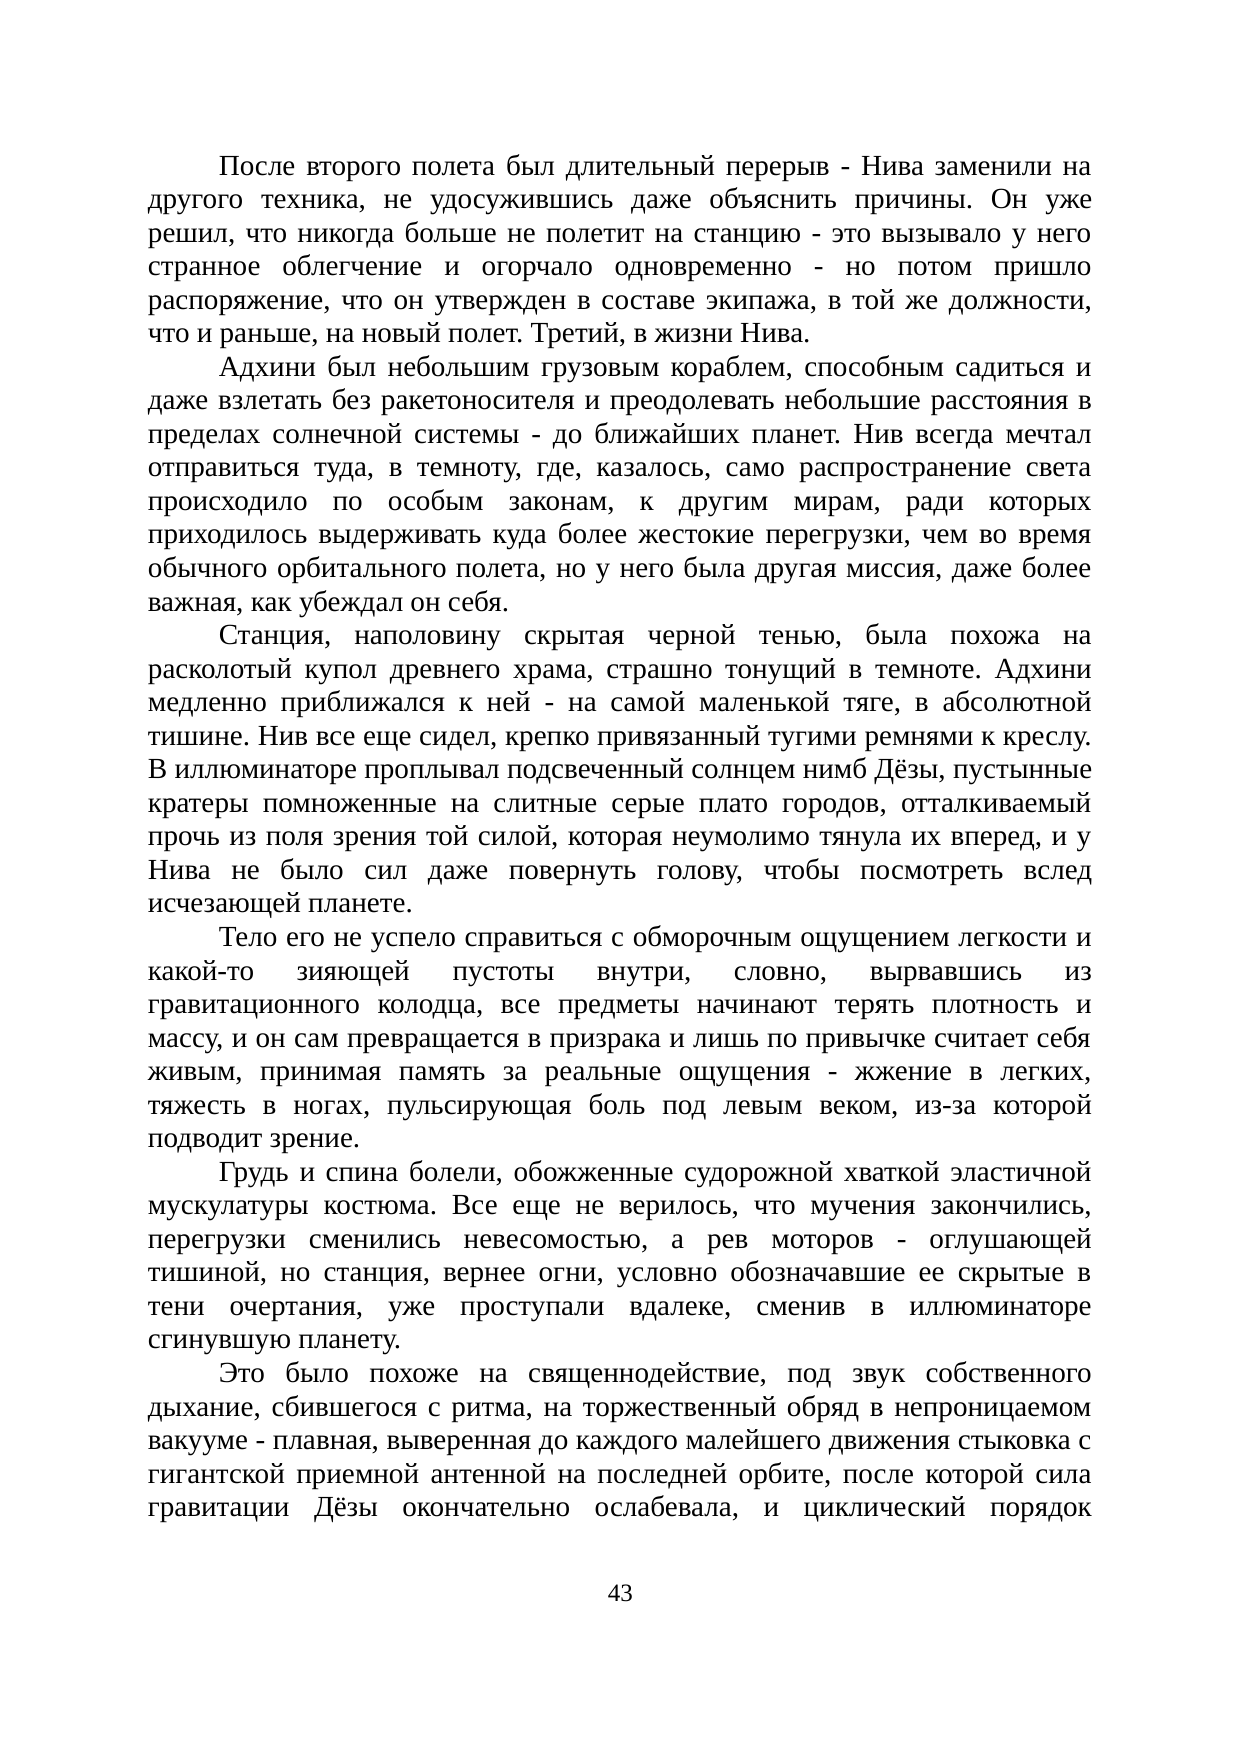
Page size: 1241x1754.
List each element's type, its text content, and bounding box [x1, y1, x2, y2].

text После второго полета был длительный перерыв - Нива заменили на другого техника, не удосужившись даже объяснить причины. Он уже решил, что никогда больше не полетит на станцию - это вызывало у него странное облегчение и огорчало одновременно - но потом пришло распоряжение, что он утвержден в составе экипажа, в той же должности, что и раньше, на новый полет. Третий, в жизни Нива. [148, 148, 1093, 349]
text Это было похоже на священнодействие, под звук собственного дыхание, сбившегося с ритма, на торжественный обряд в непроницаемом вакууме - плавная, выверенная до каждого малейшего движения стыковка с гигантской приемной антенной на последней орбите, после которой сила гравитации Дёзы окончательно ослабевала, и циклический порядок [148, 1355, 1093, 1523]
text Тело его не успело справиться с обморочным ощущением легкости и какой-то зияющей пустоты внутри, словно, вырвавшись из гравитационного колодца, все предметы начинают терять плотность и массу, и он сам превращается в призрака и лишь по привычке считает себя живым, принимая память за реальные ощущения - жжение в легких, тяжесть в ногах, пульсирующая боль под левым веком, из-за которой подводит зрение. [148, 919, 1093, 1154]
text Грудь и спина болели, обожженные судорожной хваткой эластичной мускулатуры костюма. Все еще не верилось, что мучения закончились, перегрузки сменились невесомостью, а рев моторов - оглушающей тишиной, но станция, вернее огни, условно обозначавшие ее скрытые в тени очертания, уже проступали вдалеке, сменив в иллюминаторе сгинувшую планету. [148, 1154, 1093, 1355]
text Адхини был небольшим грузовым кораблем, способным садиться и даже взлетать без ракетоносителя и преодолевать небольшие расстояния в пределах солнечной системы - до ближайших планет. Нив всегда мечтал отправиться туда, в темноту, где, казалось, само распространение света происходило по особым законам, к другим мирам, ради которых приходилось выдерживать куда более жестокие перегрузки, чем во время обычного орбитального полета, но у него была другая миссия, даже более важная, как убеждал он себя. [148, 349, 1093, 617]
text Станция, наполовину скрытая черной тенью, была похожа на расколотый купол древнего храма, страшно тонущий в темноте. Адхини медленно приближался к ней - на самой маленькой тяге, в абсолютной тишине. Нив все еще сидел, крепко привязанный тугими ремнями к креслу. В иллюминаторе проплывал подсвеченный солнцем нимб Дёзы, пустынные кратеры помноженные на слитные серые плато городов, отталкиваемый прочь из поля зрения той силой, которая неумолимо тянула их вперед, и у Нива не было сил даже повернуть голову, чтобы посмотреть вслед исчезающей планете. [148, 617, 1093, 919]
